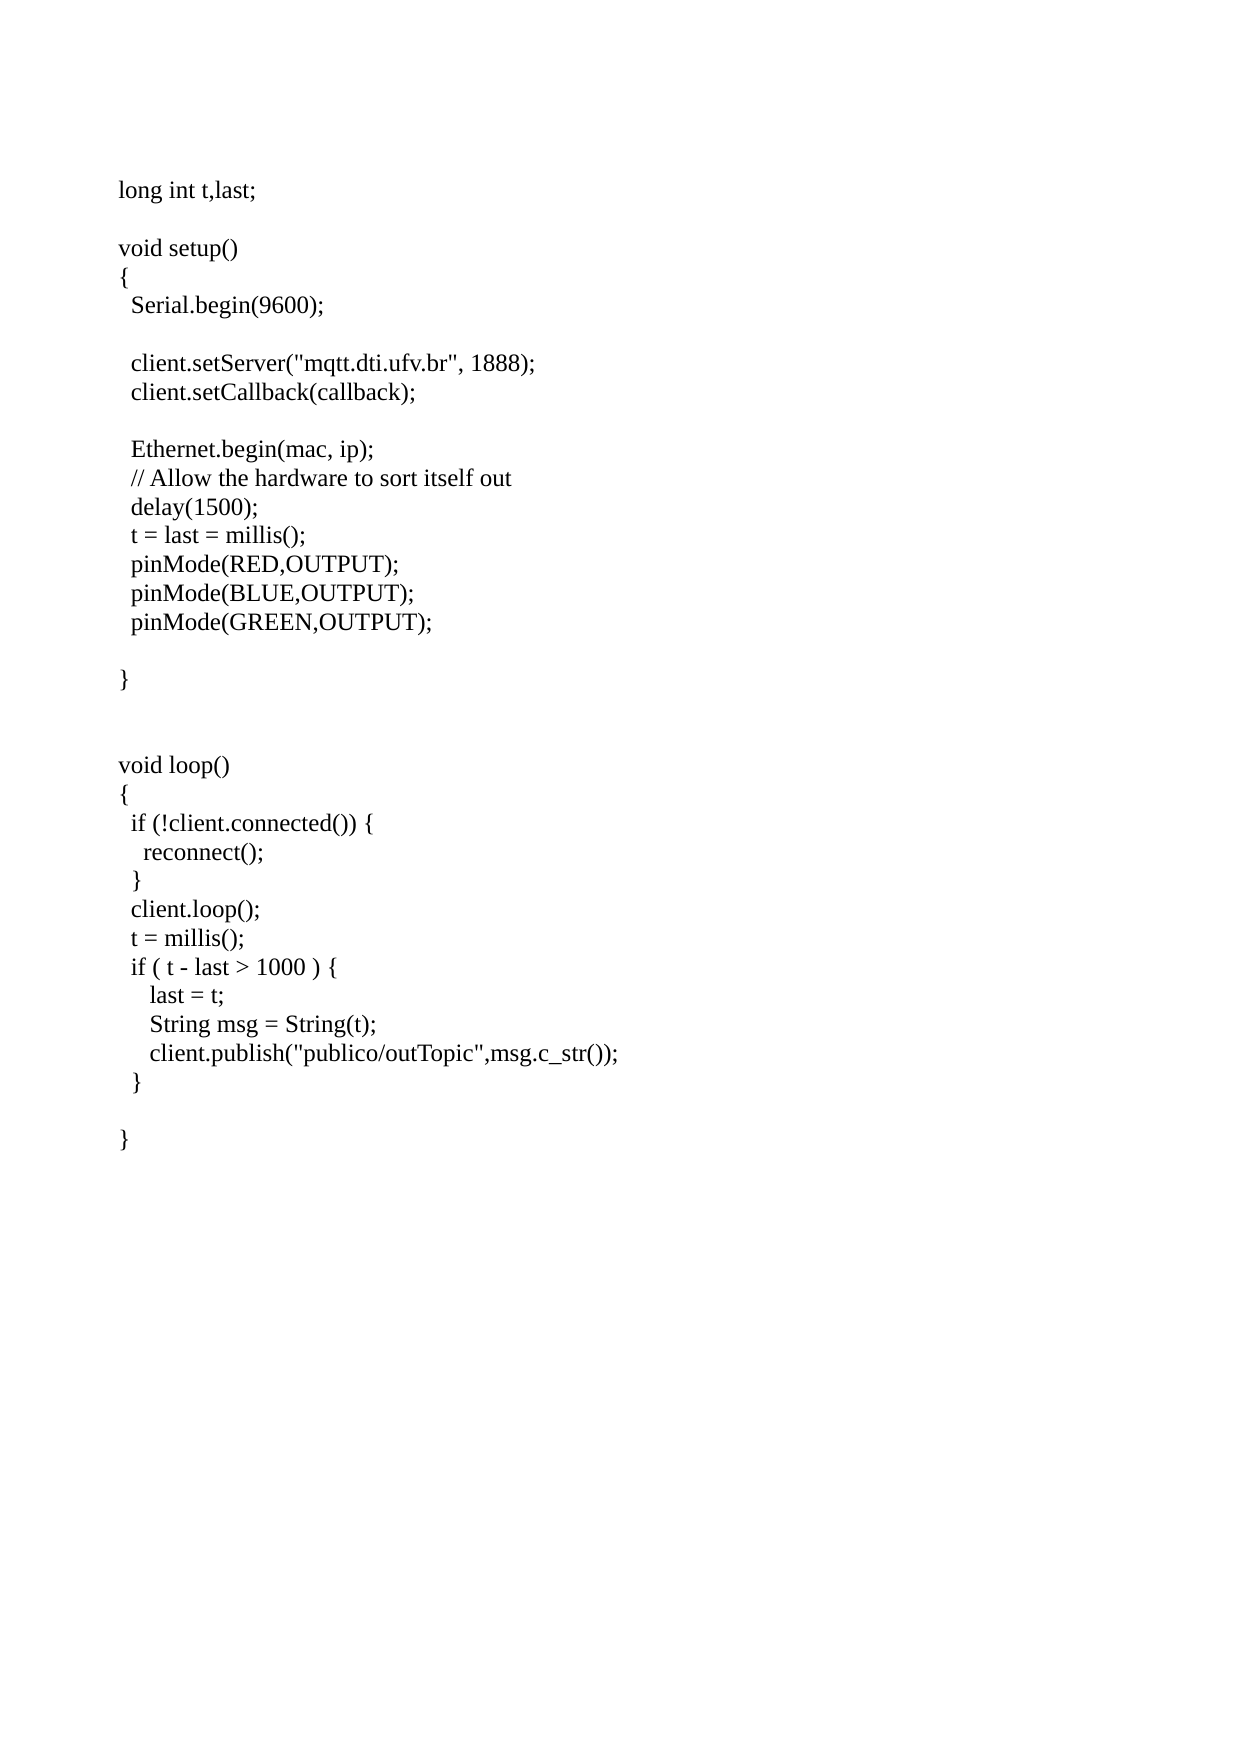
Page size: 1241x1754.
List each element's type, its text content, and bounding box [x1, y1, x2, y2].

text } [118, 664, 1122, 693]
text client.setServer("mqtt.dti.ufv.br", 1888); [118, 348, 1122, 377]
text pinMode(GREEN,OUTPUT); [118, 607, 1122, 636]
text t = last = millis(); [118, 521, 1122, 549]
text { [118, 262, 1122, 291]
text pinMode(RED,OUTPUT); [118, 549, 1122, 578]
text client.publish("publico/outTopic",msg.c_str()); [118, 1038, 1122, 1067]
text long int t,last; [118, 176, 1122, 204]
text String msg = String(t); [118, 1009, 1122, 1038]
text t = millis(); [118, 923, 1122, 952]
text { [118, 779, 1122, 808]
text if ( t - last > 1000 ) { [118, 952, 1122, 981]
text void loop() [118, 751, 1122, 779]
text } [118, 1124, 1122, 1153]
text } [118, 1067, 1122, 1096]
text reconnect(); [118, 837, 1122, 866]
text if (!client.connected()) { [118, 808, 1122, 837]
text pinMode(BLUE,OUTPUT); [118, 578, 1122, 607]
text } [118, 866, 1122, 894]
text void setup() [118, 233, 1122, 262]
text last = t; [118, 981, 1122, 1009]
text Serial.begin(9600); [118, 291, 1122, 319]
text client.setCallback(callback); [118, 377, 1122, 406]
text // Allow the hardware to sort itself out [118, 463, 1122, 492]
text client.loop(); [118, 894, 1122, 923]
text delay(1500); [118, 492, 1122, 521]
text Ethernet.begin(mac, ip); [118, 434, 1122, 463]
